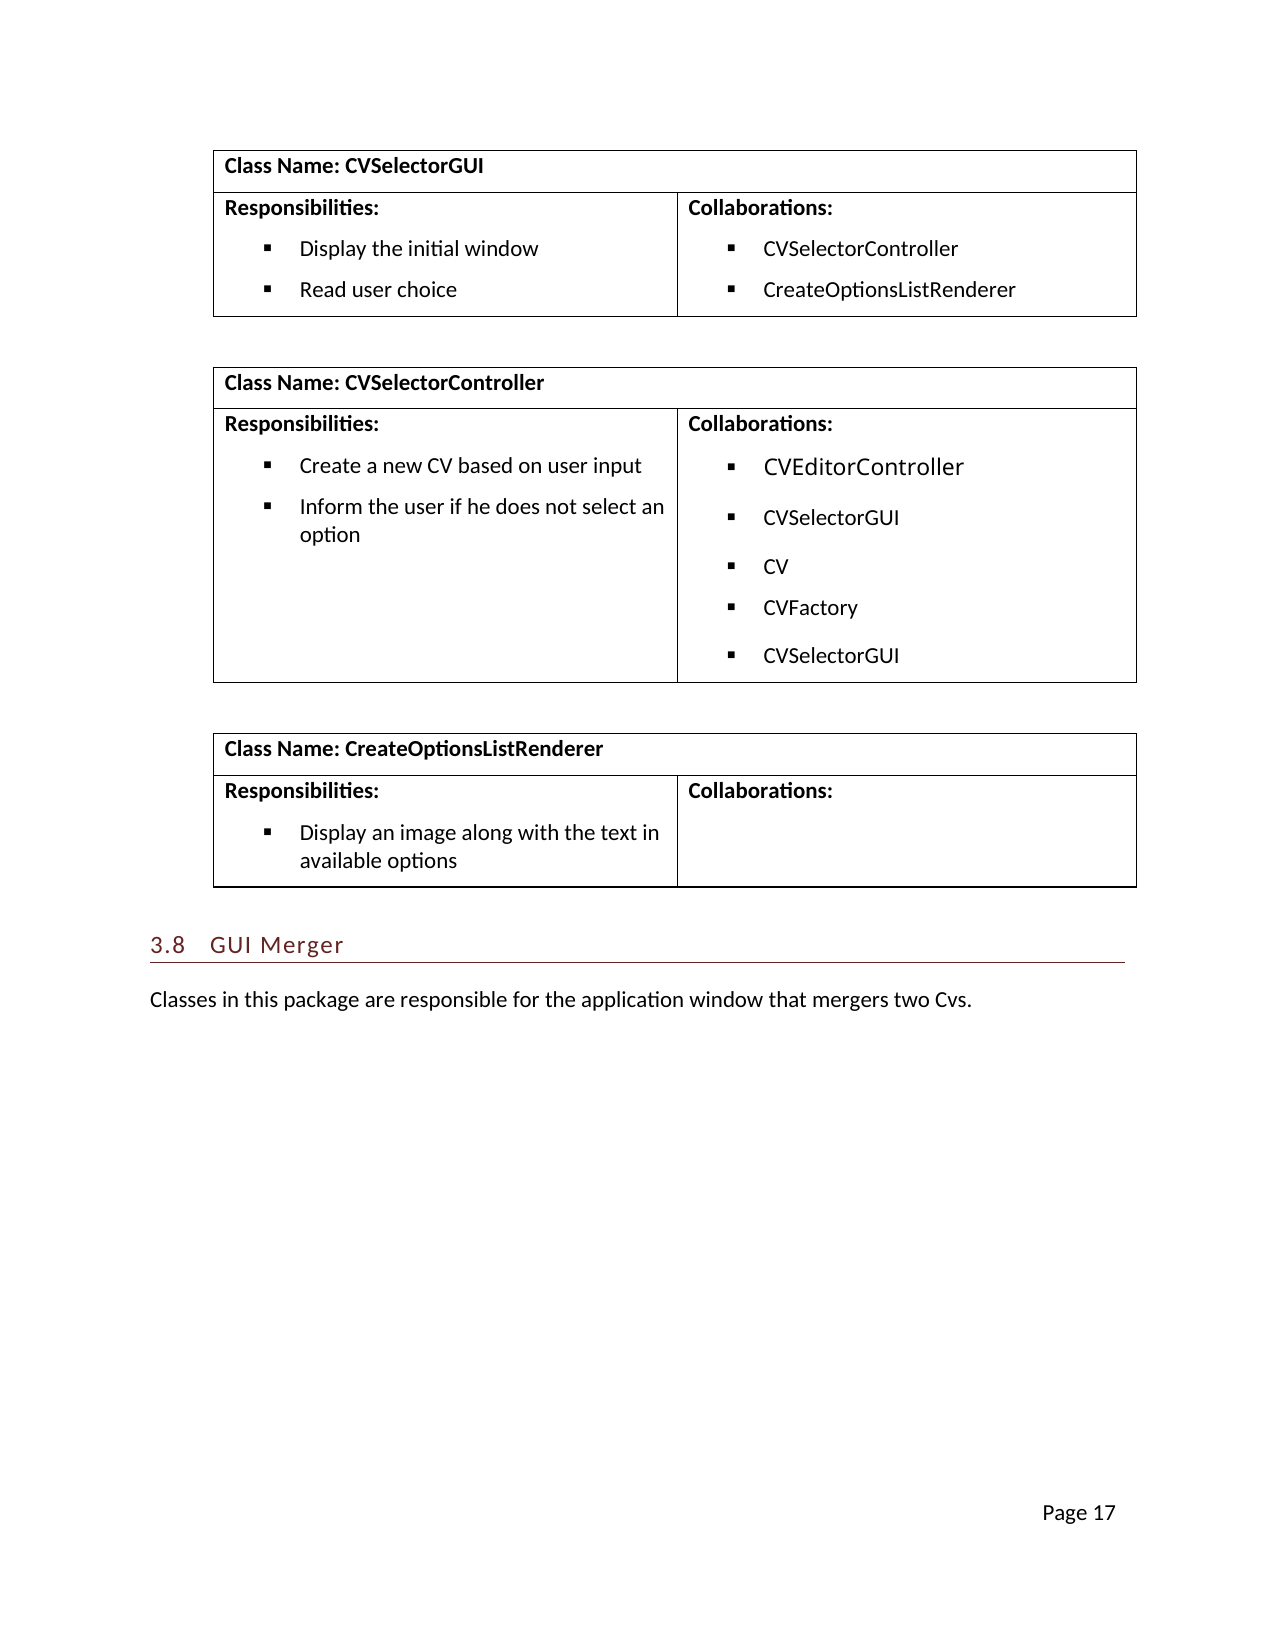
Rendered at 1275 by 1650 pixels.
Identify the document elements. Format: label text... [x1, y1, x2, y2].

subtitle GUI Merger [150, 929, 1125, 962]
table_cell Collaborations: [678, 776, 1136, 886]
table_header Class Name: CVSelectorController [214, 368, 1136, 408]
table_cell Collaborations: CVSelectorController CreateOptionsListRenderer [678, 193, 1136, 316]
table_header Class Name: CVSelectorGUI [214, 151, 1136, 192]
table_cell Responsibilities: Create a new CV based on user input Inform the user if he does not select an option [214, 409, 677, 682]
table_cell Responsibilities: Display the initial window Read user choice [214, 193, 677, 316]
text Classes in this package are responsible for the application window that mergers two Cvs. [150, 985, 1125, 1013]
table_header Class Name: CreateOptionsListRenderer [214, 734, 1136, 775]
table_cell Responsibilities: Display an image along with the text in available options [214, 776, 677, 886]
table_cell Collaborations: CVEditorController CVSelectorGUI CV CVFactory CVSelectorGUI [678, 409, 1136, 682]
